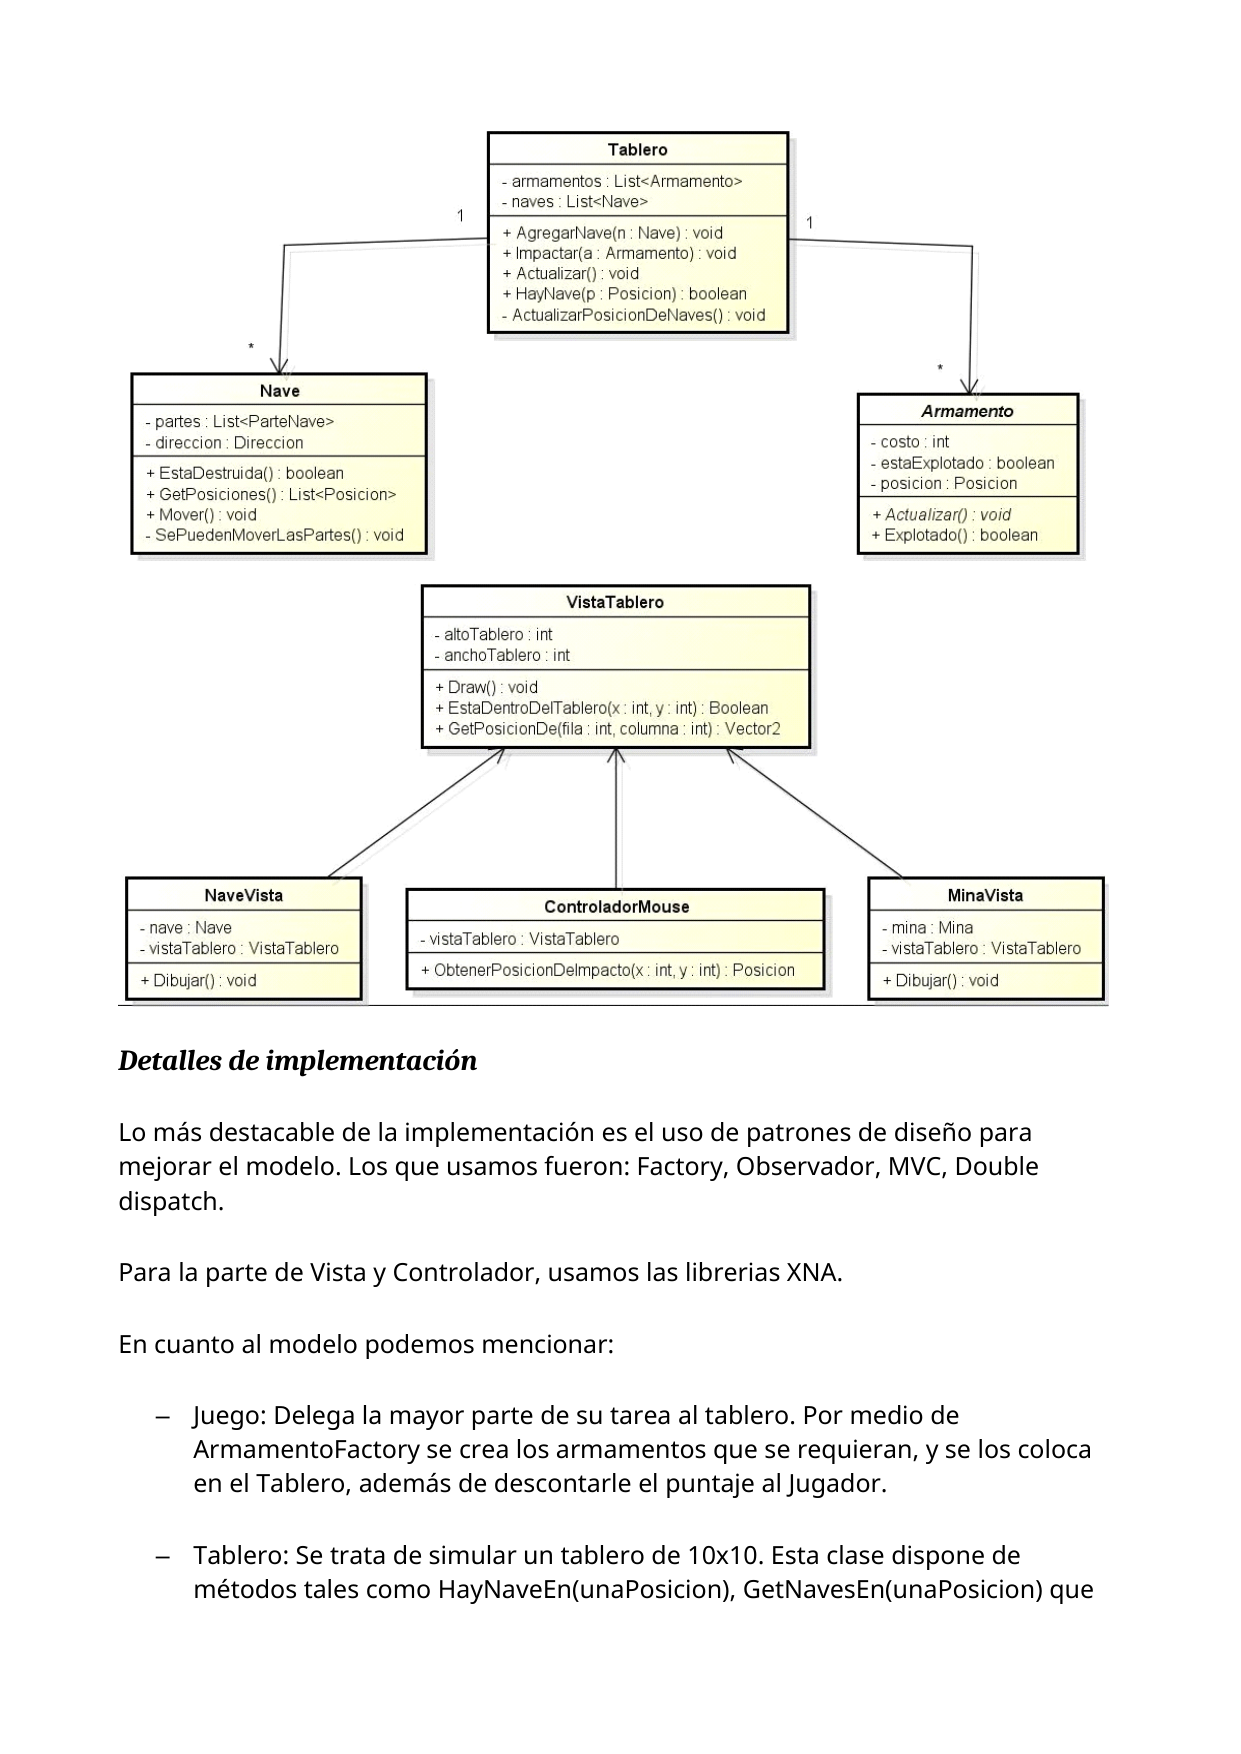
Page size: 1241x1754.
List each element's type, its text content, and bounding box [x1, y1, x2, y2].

text Para la parte de Vista y Controlador, usamos las librerias XNA. [118, 1255, 1122, 1289]
text Lo más destacable de la implementación es el uso de patrones de diseño para mejorar el modelo. Los que usamos fueron: Factory, Observador, MVC, Double dispatch. [118, 1115, 1122, 1217]
text En cuanto al modelo podemos mencionar: [118, 1326, 1122, 1360]
text Detalles de implementación [118, 1044, 1122, 1077]
list Tablero: Se trata de simular un tablero de 10x10. Esta clase dispone de métodos tales como HayNaveEn(unaPosicion), GetNavesEn(unaPosicion) que [156, 1537, 1122, 1606]
list Juego: Delega la mayor parte de su tarea al tablero. Por medio de ArmamentoFactory se crea los armamentos que se requieran, y se los coloca en el Tablero, además de descontarle el puntaje al Jugador. [156, 1398, 1122, 1500]
